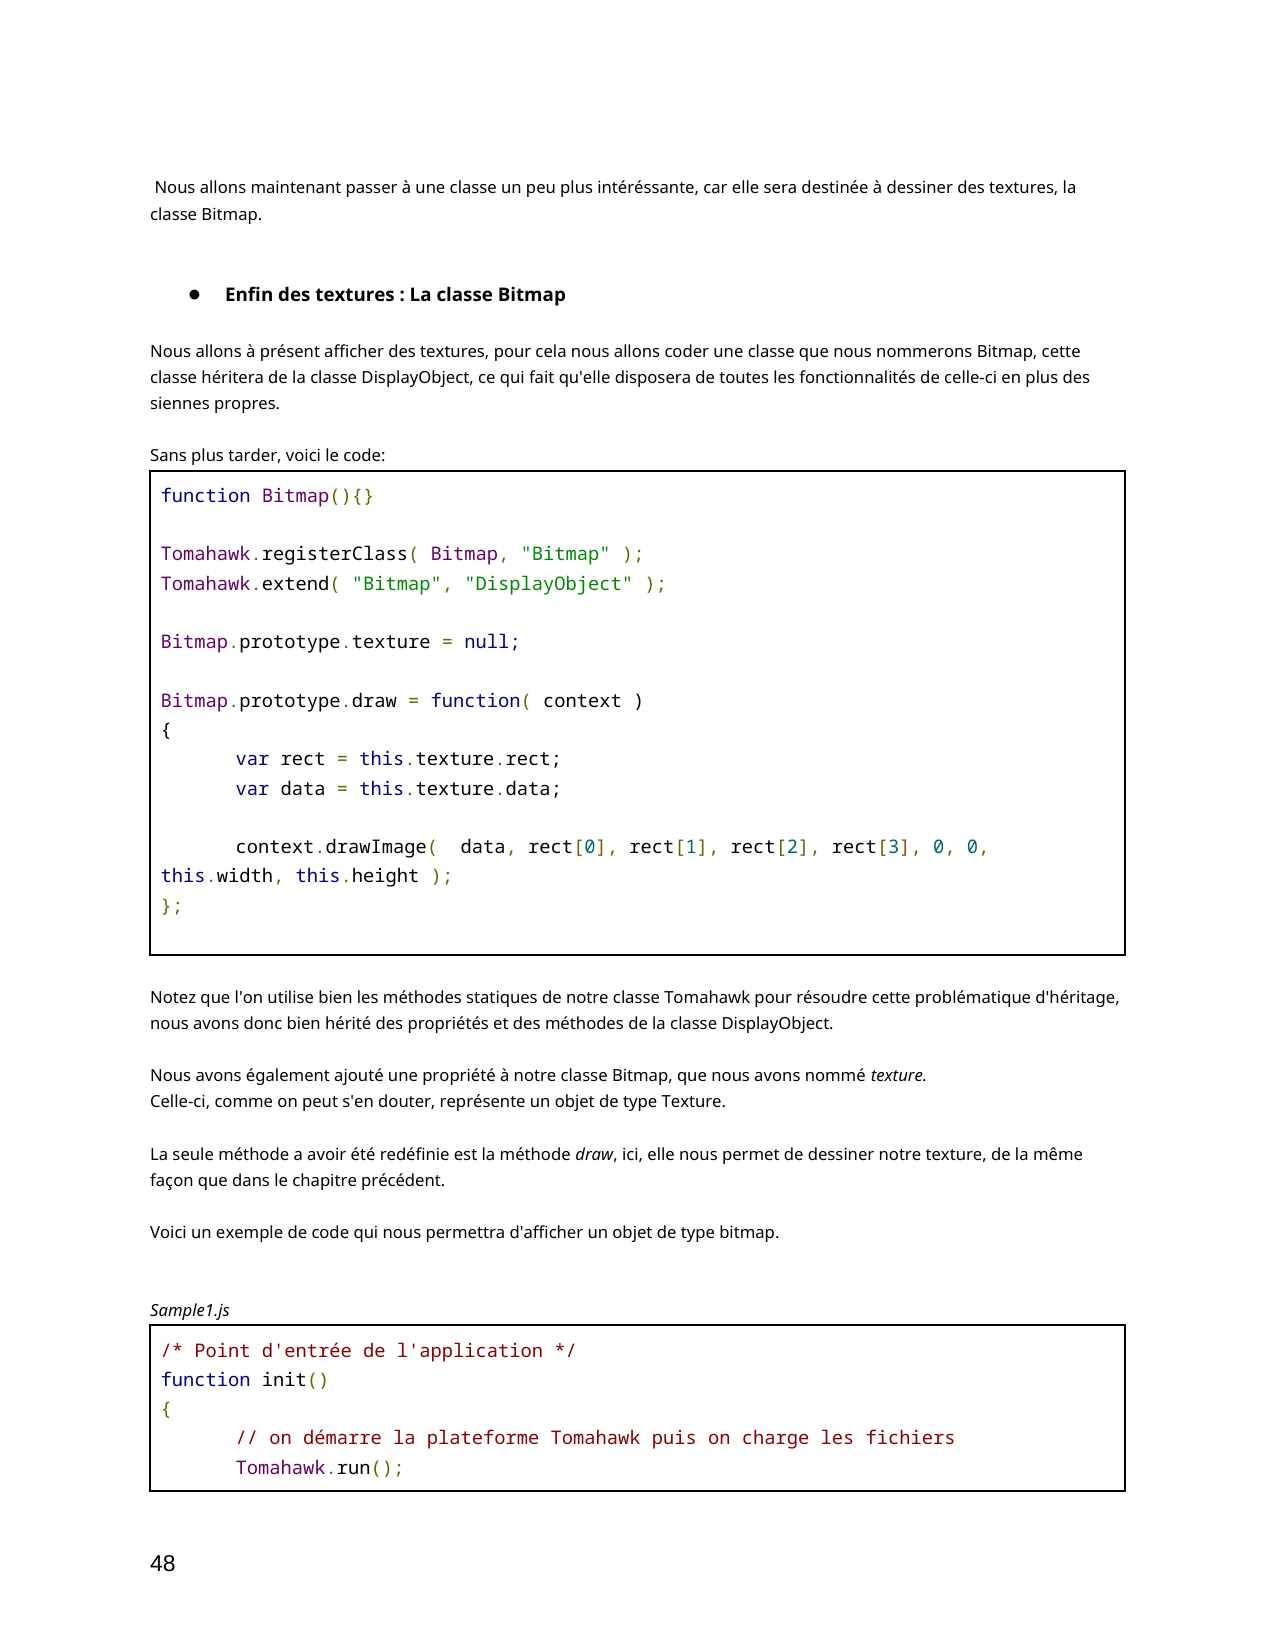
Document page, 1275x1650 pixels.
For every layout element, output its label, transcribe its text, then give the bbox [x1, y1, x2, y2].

text La seule méthode a avoir été redéfinie est la méthode draw, ici, elle nous permet de dessiner notre texture, de la même façon que dans le chapitre précédent. [150, 1142, 1125, 1191]
table_header /* Point d'entrée de l'application */ function init() { // on démarre la plateforme Tomahawk puis on charge les fichiers Tomahawk.run(); [151, 1326, 1124, 1490]
text Notez que l'on utilise bien les méthodes statiques de notre classe Tomahawk pour résoudre cette problématique d'héritage, nous avons donc bien hérité des propriétés et des méthodes de la classe DisplayObject. [150, 986, 1125, 1034]
table_header function Bitmap(){} Tomahawk.registerClass( Bitmap, "Bitmap" ); Tomahawk.extend( "Bitmap", "DisplayObject" ); Bitmap.prototype.texture = null; Bitmap.prototype.draw = function( context ) { var rect = this.texture.rect; var data = this.texture.data; context.drawImage( data, rect[0], rect[1], rect[2], rect[3], 0, 0, this.width, this.height ); }; [151, 472, 1124, 954]
text Nous allons maintenant passer à une classe un peu plus intéréssante, car elle sera destinée à dessiner des textures, la classe Bitmap. [150, 176, 1125, 225]
text Sample1.js [150, 1298, 1125, 1321]
list Enfin des textures : La classe Bitmap [187, 280, 1125, 306]
text Nous allons à présent afficher des textures, pour cela nous allons coder une classe que nous nommerons Bitmap, cette classe héritera de la classe DisplayObject, ce qui fait qu'elle disposera de toutes les fonctionnalités de celle-ci en plus des siennes propres. [150, 339, 1125, 414]
text Sans plus tarder, voici le code: [150, 444, 1125, 466]
text Celle-ci, comme on peut s'en douter, représente un objet de type Texture. [150, 1090, 1125, 1113]
text Nous avons également ajouté une propriété à notre classe Bitmap, que nous avons nommé texture. [150, 1064, 1125, 1087]
text Voici un exemple de code qui nous permettra d'afficher un objet de type bitmap. [150, 1220, 1125, 1243]
